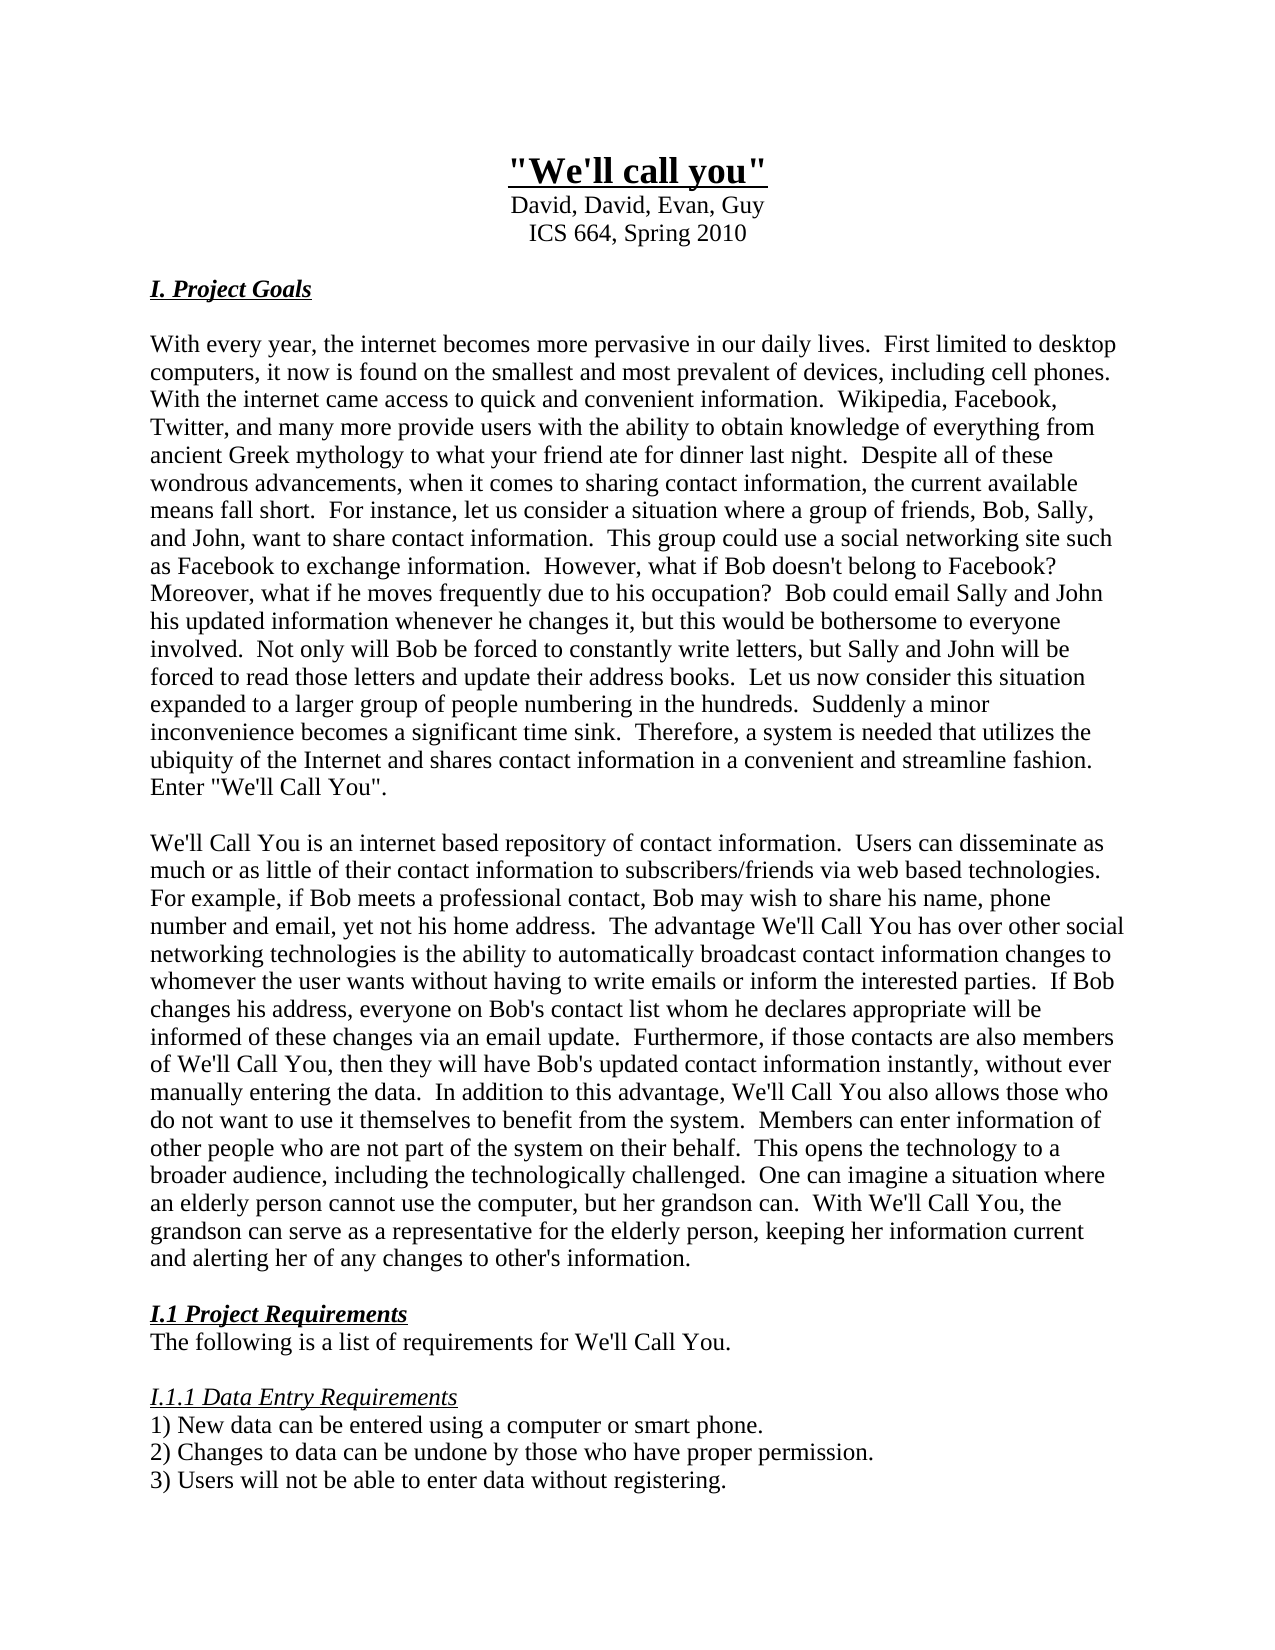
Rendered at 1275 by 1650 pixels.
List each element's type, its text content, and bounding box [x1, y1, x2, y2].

text We'll Call You is an internet based repository of contact information. Users can disseminate as much or as little of their contact information to subscribers/friends via web based technologies. For example, if Bob meets a professional contact, Bob may wish to share his name, phone number and email, yet not his home address. The advantage We'll Call You has over other social networking technologies is the ability to automatically broadcast contact information changes to whomever the user wants without having to write emails or inform the interested parties. If Bob changes his address, everyone on Bob's contact list whom he declares appropriate will be informed of these changes via an email update. Furthermore, if those contacts are also members of We'll Call You, then they will have Bob's updated contact information instantly, without ever manually entering the data. In addition to this advantage, We'll Call You also allows those who do not want to use it themselves to benefit from the system. Members can enter information of other people who are not part of the system on their behalf. This opens the technology to a broader audience, including the technologically challenged. One can imagine a situation where an elderly person cannot use the computer, but her grandson can. With We'll Call You, the grandson can serve as a representative for the elderly person, keeping her information current and alerting her of any changes to other's information. [150, 829, 1125, 1272]
text I. Project Goals [150, 275, 1125, 302]
text David, David, Evan, Guy [150, 192, 1125, 219]
text ICS 664, Spring 2010 [150, 219, 1125, 247]
text 2) Changes to data can be undone by those who have proper permission. [150, 1438, 1125, 1466]
text I.1 Project Requirements [150, 1300, 1125, 1328]
text 1) New data can be entered using a computer or smart phone. [150, 1411, 1125, 1438]
text The following is a list of requirements for We'll Call You. [150, 1328, 1125, 1355]
text I.1.1 Data Entry Requirements [150, 1383, 1125, 1411]
text With every year, the internet becomes more pervasive in our daily lives. First limited to desktop computers, it now is found on the smallest and most prevalent of devices, including cell phones. With the internet came access to quick and convenient information. Wikipedia, Facebook, Twitter, and many more provide users with the ability to obtain knowledge of everything from ancient Greek mythology to what your friend ate for dinner last night. Despite all of these wondrous advancements, when it comes to sharing contact information, the current available means fall short. For instance, let us consider a situation where a group of friends, Bob, Sally, and John, want to share contact information. This group could use a social networking site such as Facebook to exchange information. However, what if Bob doesn't belong to Facebook? Moreover, what if he moves frequently due to his occupation? Bob could email Sally and John his updated information whenever he changes it, but this would be bothersome to everyone involved. Not only will Bob be forced to constantly write letters, but Sally and John will be forced to read those letters and update their address books. Let us now consider this situation expanded to a larger group of people numbering in the hundreds. Suddenly a minor inconvenience becomes a significant time sink. Therefore, a system is needed that utilizes the ubiquity of the Internet and shares contact information in a convenient and streamline fashion. Enter "We'll Call You". [150, 330, 1125, 801]
text "We'll call you" [150, 150, 1125, 192]
text 3) Users will not be able to enter data without registering. [150, 1466, 1125, 1494]
